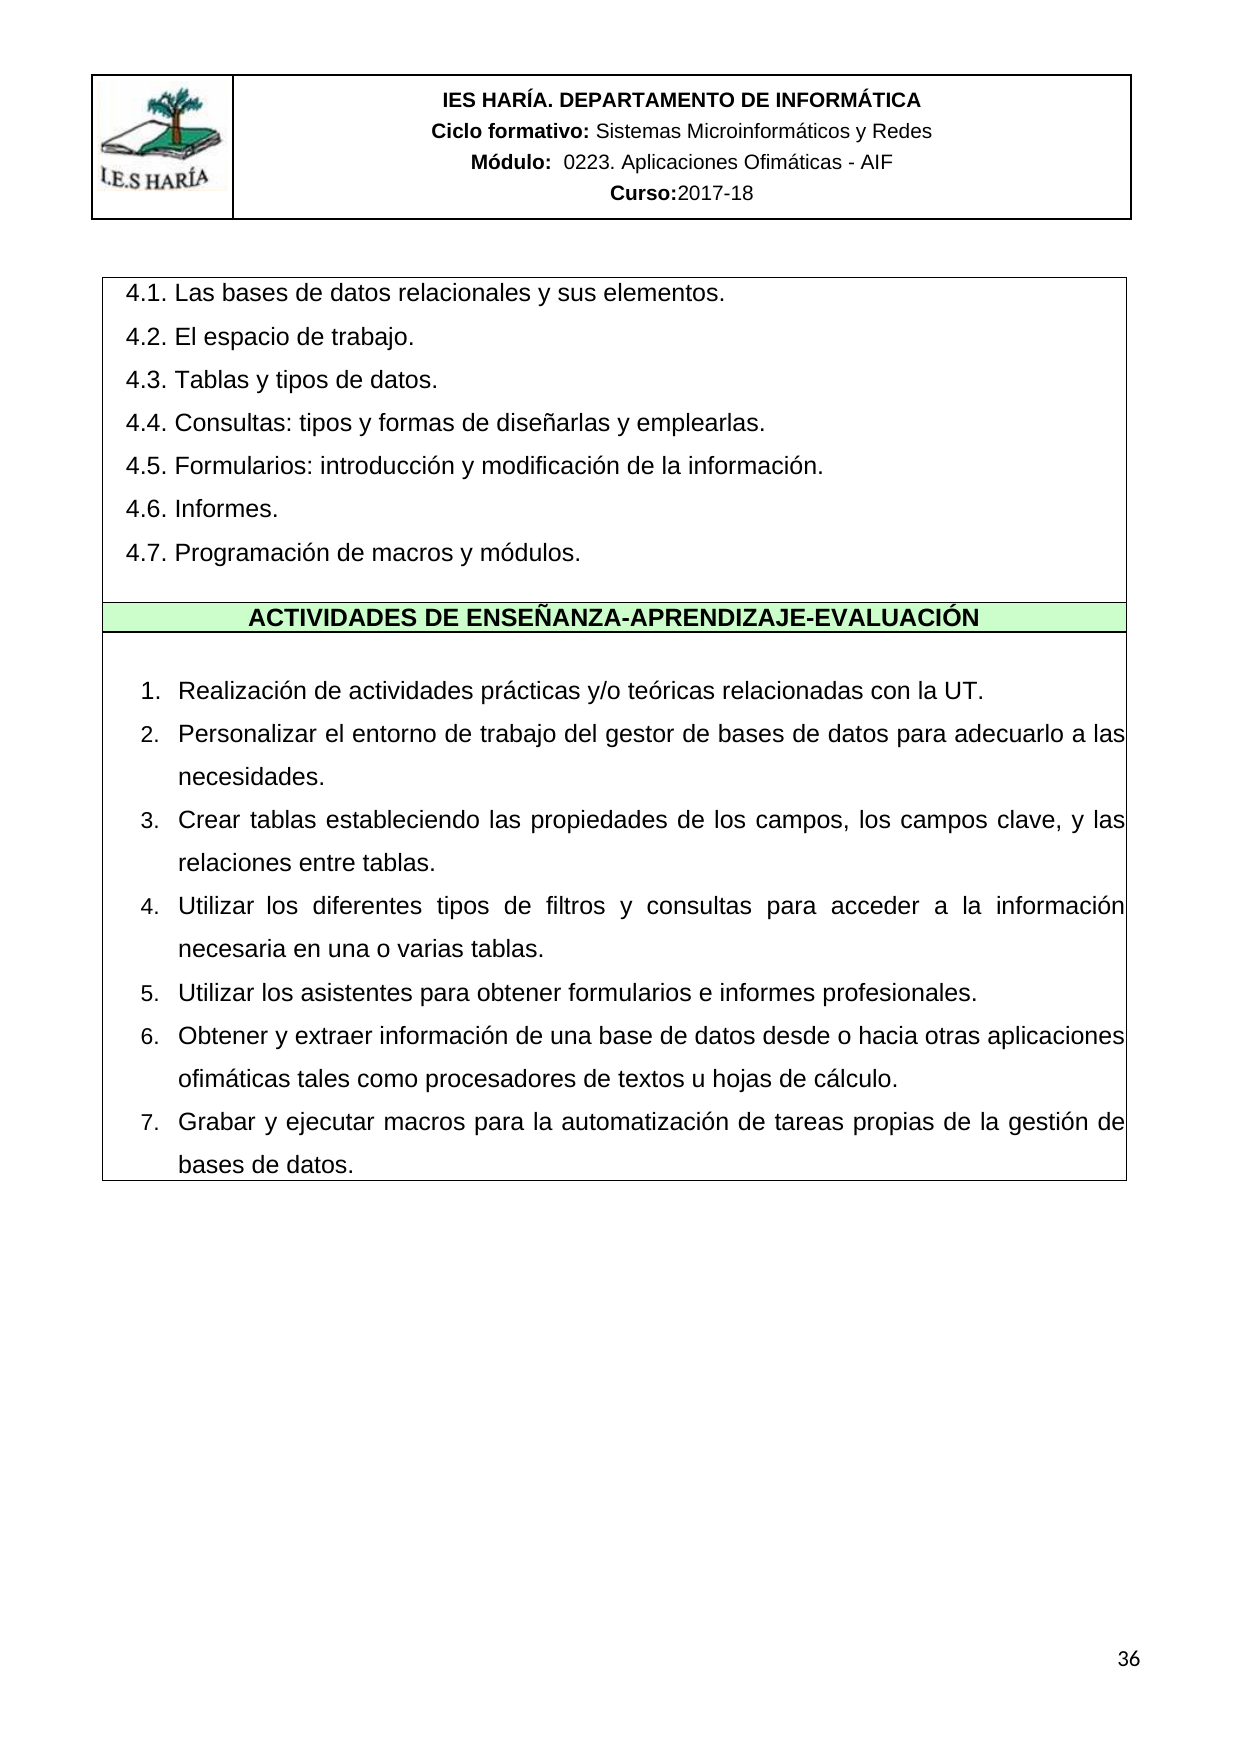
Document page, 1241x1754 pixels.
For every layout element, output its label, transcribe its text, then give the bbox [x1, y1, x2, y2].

table_cell 4.1. Las bases de datos relacionales y sus elementos. 4.2. El espacio de trabajo. 4.3. Tablas y tipos de datos. 4.4. Consultas: tipos y formas de diseñarlas y emplearlas. 4.5. Formularios: introducción y modificación de la información. 4.6. Informes. 4.7. Programación de macros y módulos. [103, 278, 1126, 602]
table_cell ACTIVIDADES DE ENSEÑANZA-APRENDIZAJE-EVALUACIÓN [103, 603, 1126, 631]
picture [97, 81, 228, 191]
table_cell Realización de actividades prácticas y/o teóricas relacionadas con la UT. Personalizar el entorno de trabajo del gestor de bases de datos para adecuarlo a las necesidades. Crear tablas estableciendo las propiedades de los campos, los campos clave, y las relaciones entre tablas. Utilizar los diferentes tipos de filtros y consultas para acceder a la información necesaria en una o varias tablas. Utilizar los asistentes para obtener formularios e informes profesionales. Obtener y extraer información de una base de datos desde o hacia otras aplicaciones ofimáticas tales como procesadores de textos u hojas de cálculo. Grabar y ejecutar macros para la automatización de tareas propias de la gestión de bases de datos. [103, 633, 1126, 1180]
